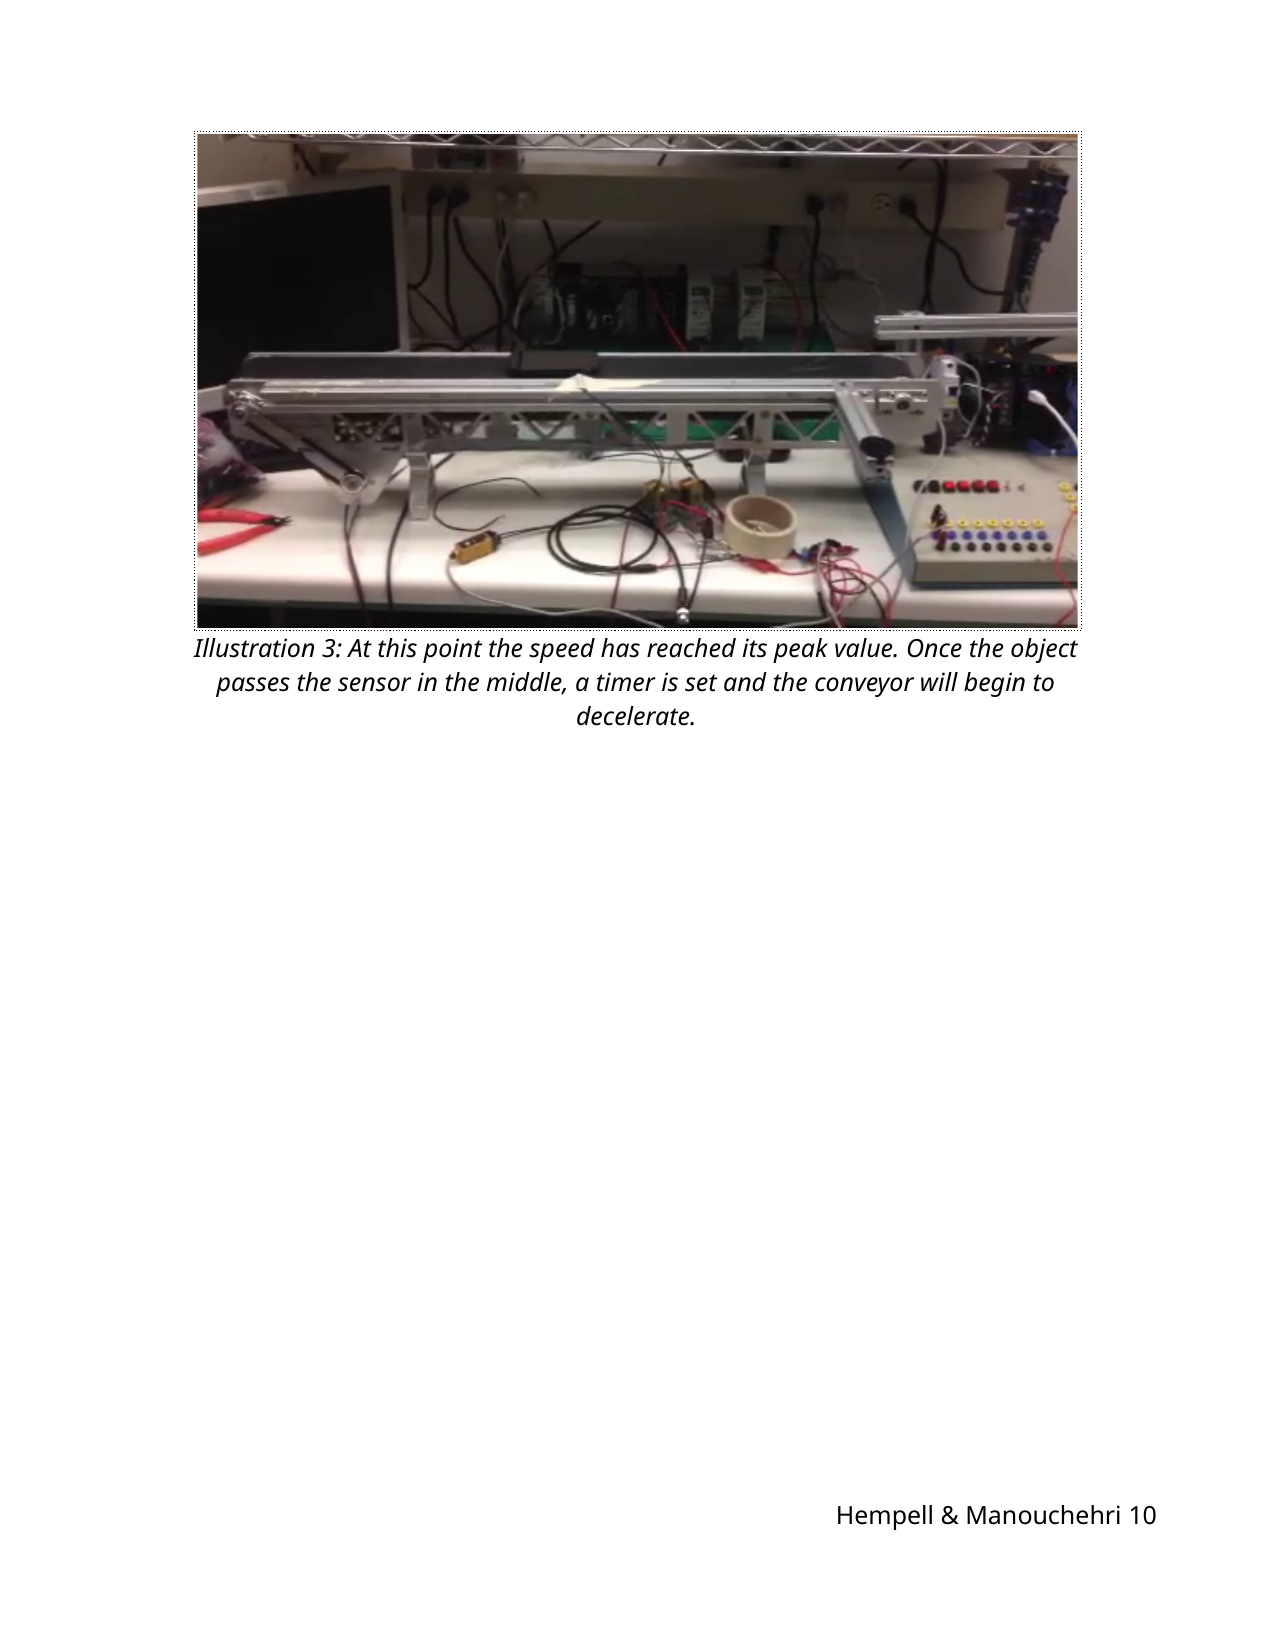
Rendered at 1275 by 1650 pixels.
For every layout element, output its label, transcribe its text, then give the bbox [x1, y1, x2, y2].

picture [197, 134, 1078, 628]
text Illustration 3: At this point the speed has reached its peak value. Once the object passes the sensor in the middle, a timer is set and the conveyor will begin to decelerate. [194, 131, 1081, 733]
